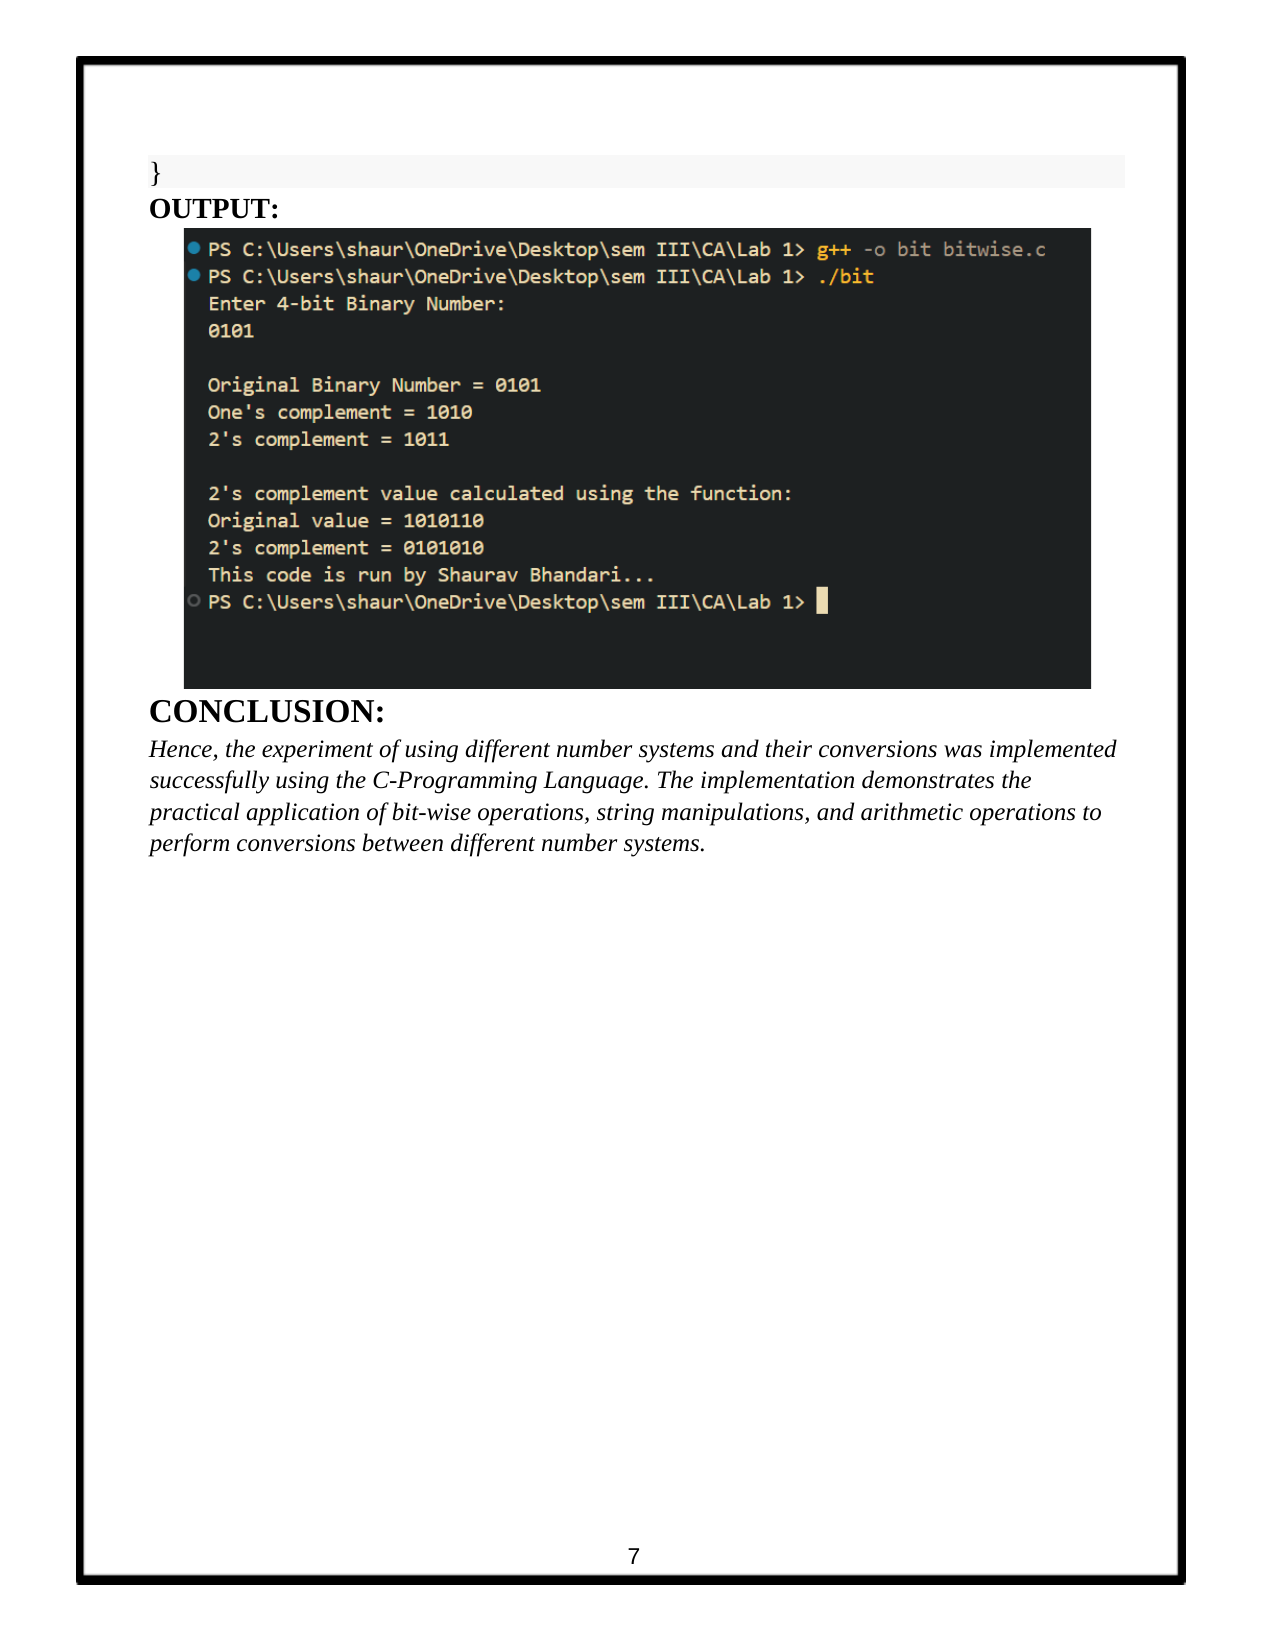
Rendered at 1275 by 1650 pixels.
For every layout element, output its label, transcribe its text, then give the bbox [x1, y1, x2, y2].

picture [76, 56, 1186, 1585]
text OUTPUT: [148, 192, 1125, 225]
text Hence, the experiment of using different number systems and their conversions was implemented successfully using the C-Programming Language. The implementation demonstrates the practical application of bit-wise operations, string manipulations, and arithmetic operations to perform conversions between different number systems. [148, 734, 1125, 857]
text } [148, 155, 1125, 188]
text CONCLUSION: [148, 259, 1125, 730]
